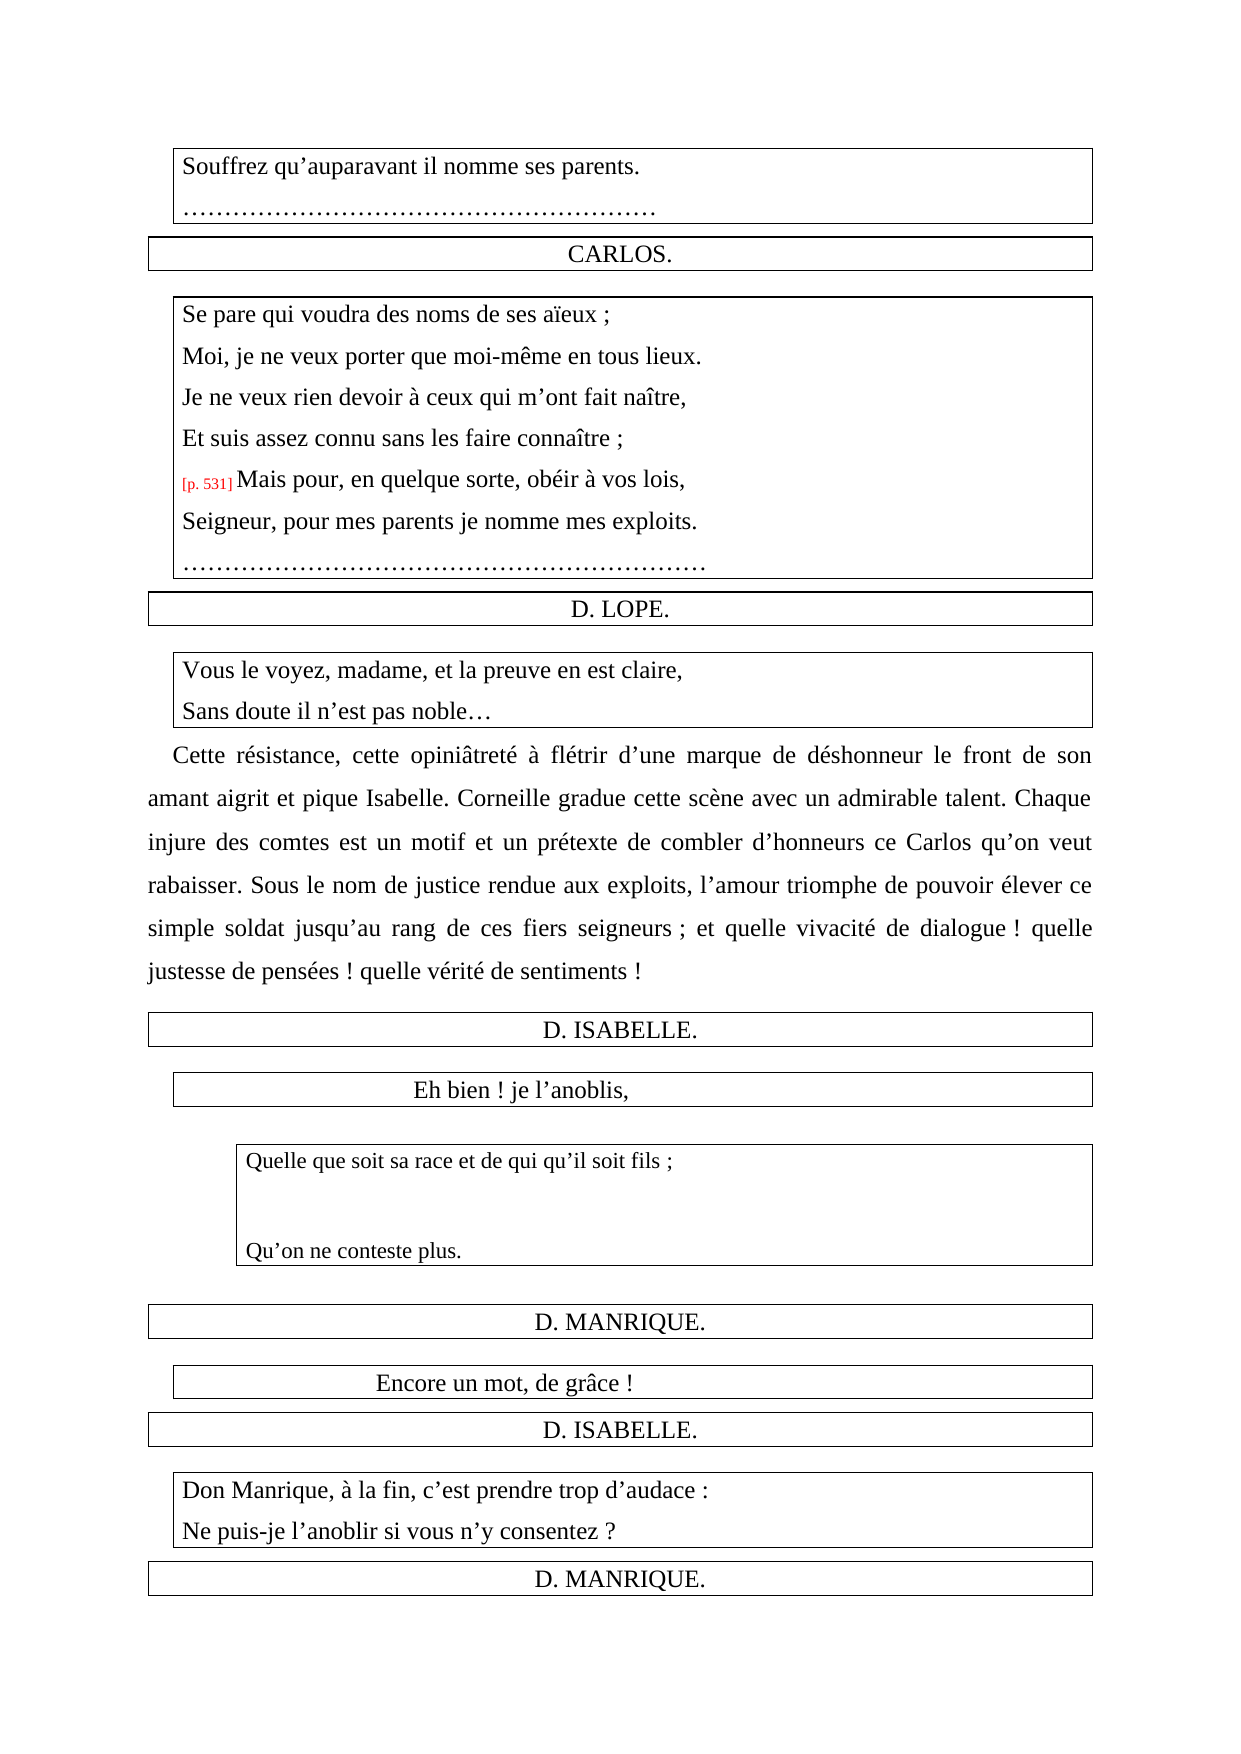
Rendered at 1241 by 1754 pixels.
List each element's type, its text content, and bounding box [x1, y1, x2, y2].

text D. MANRIQUE. [149, 1305, 1092, 1338]
text D. MANRIQUE. [149, 1562, 1092, 1595]
text Et suis assez connu sans les faire connaître ; [174, 420, 1092, 452]
text D. ISABELLE. [149, 1013, 1092, 1046]
text Don Manrique, à la fin, c’est prendre trop d’audace : [174, 1473, 1092, 1504]
text Sans doute il n’est pas noble… [174, 693, 1092, 727]
text ………………………………………………… [174, 189, 1092, 223]
text Qu’on ne conteste plus. [237, 1234, 1092, 1265]
text Souffrez qu’auparavant il nomme ses parents. [174, 149, 1092, 179]
text Quelle que soit sa race et de qui qu’il soit fils ; [237, 1145, 1092, 1174]
text CARLOS. [149, 238, 1092, 270]
text Cette résistance, cette opiniâtreté à flétrir d’une marque de déshonneur le front de son amant aigrit et pique Isabelle. Corneille gradue cette scène avec un admirable talent. Chaque injure des comtes est un motif et un prétexte de combler d’honneurs ce Carlos qu’on veut rabaisser. Sous le nom de justice rendue aux exploits, l’amour triomphe de pouvoir élever ce simple soldat jusqu’au rang de ces fiers seigneurs ; et quelle vivacité de dialogue ! quelle justesse de pensées ! quelle vérité de sentiments ! [148, 740, 1093, 985]
text Moi, je ne veux porter que moi-même en tous lieux. [174, 338, 1092, 369]
text Encore un mot, de grâce ! [174, 1366, 1092, 1398]
text D. LOPE. [149, 593, 1092, 625]
text Se pare qui voudra des noms de ses aïeux ; [174, 298, 1092, 328]
text [p. 531] Mais pour, en quelque sorte, obéir à vos lois, [174, 461, 1092, 493]
text Eh bien ! je l’anoblis, [174, 1073, 1092, 1106]
text Je ne veux rien devoir à ceux qui m’ont fait naître, [174, 379, 1092, 411]
text Vous le voyez, madame, et la preuve en est claire, [174, 653, 1092, 683]
text Ne puis-je l’anoblir si vous n’y consentez ? [174, 1513, 1092, 1547]
text Seigneur, pour mes parents je nomme mes exploits. [174, 503, 1092, 534]
text ……………………………………………………… [174, 544, 1092, 578]
text D. ISABELLE. [149, 1413, 1092, 1446]
